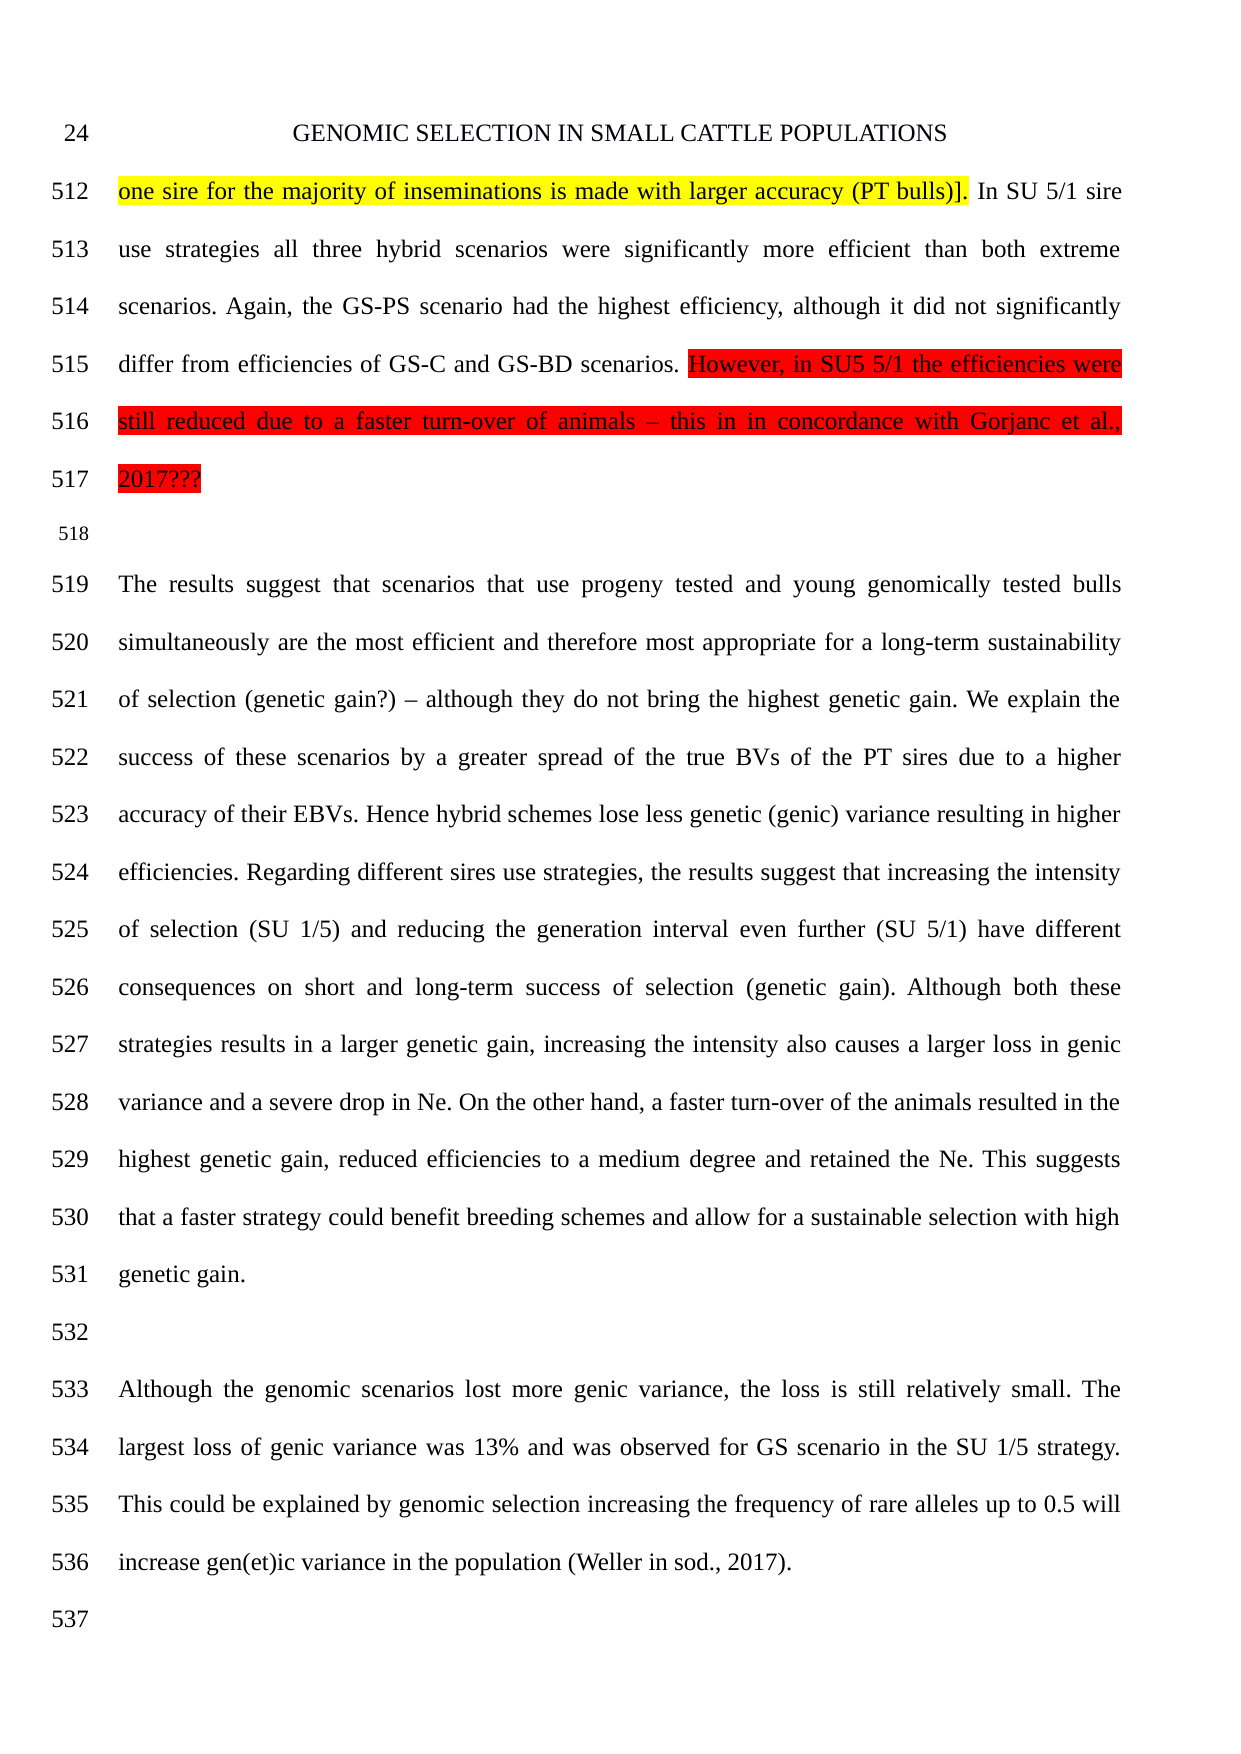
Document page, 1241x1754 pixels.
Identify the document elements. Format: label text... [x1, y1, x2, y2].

text The results suggest that scenarios that use progeny tested and young genomically tested bulls simultaneously are the most efficient and therefore most appropriate for a long-term sustainability of selection (genetic gain?) – although they do not bring the highest genetic gain. We explain the success of these scenarios by a greater spread of the true BVs of the PT sires due to a higher accuracy of their EBVs. Hence hybrid schemes lose less genetic (genic) variance resulting in higher efficiencies. Regarding different sires use strategies, the results suggest that increasing the intensity of selection (SU 1/5) and reducing the generation interval even further (SU 5/1) have different consequences on short and long-term success of selection (genetic gain). Although both these strategies results in a larger genetic gain, increasing the intensity also causes a larger loss in genic variance and a severe drop in Ne. On the other hand, a faster turn-over of the animals resulted in the highest genetic gain, reduced efficiencies to a medium degree and retained the Ne. This suggests that a faster strategy could benefit breeding schemes and allow for a sustainable selection with high genetic gain. [118, 569, 1122, 1288]
text Although the genomic scenarios lost more genic variance, the loss is still relatively small. The largest loss of genic variance was 13% and was observed for GS scenario in the SU 1/5 strategy. This could be explained by genomic selection increasing the frequency of rare alleles up to 0.5 will increase gen(et)ic variance in the population (Weller in sod., 2017). [118, 1374, 1122, 1576]
text one sire for the majority of inseminations is made with larger accuracy (PT bulls)]. In SU 5/1 sire use strategies all three hybrid scenarios were significantly more efficient than both extreme scenarios. Again, the GS-PS scenario had the highest efficiency, although it did not significantly differ from efficiencies of GS-C and GS-BD scenarios. However, in SU5 5/1 the efficiencies were still reduced due to a faster turn-over of animals – this in in concordance with Gorjanc et al., 2017??? [118, 176, 1122, 493]
